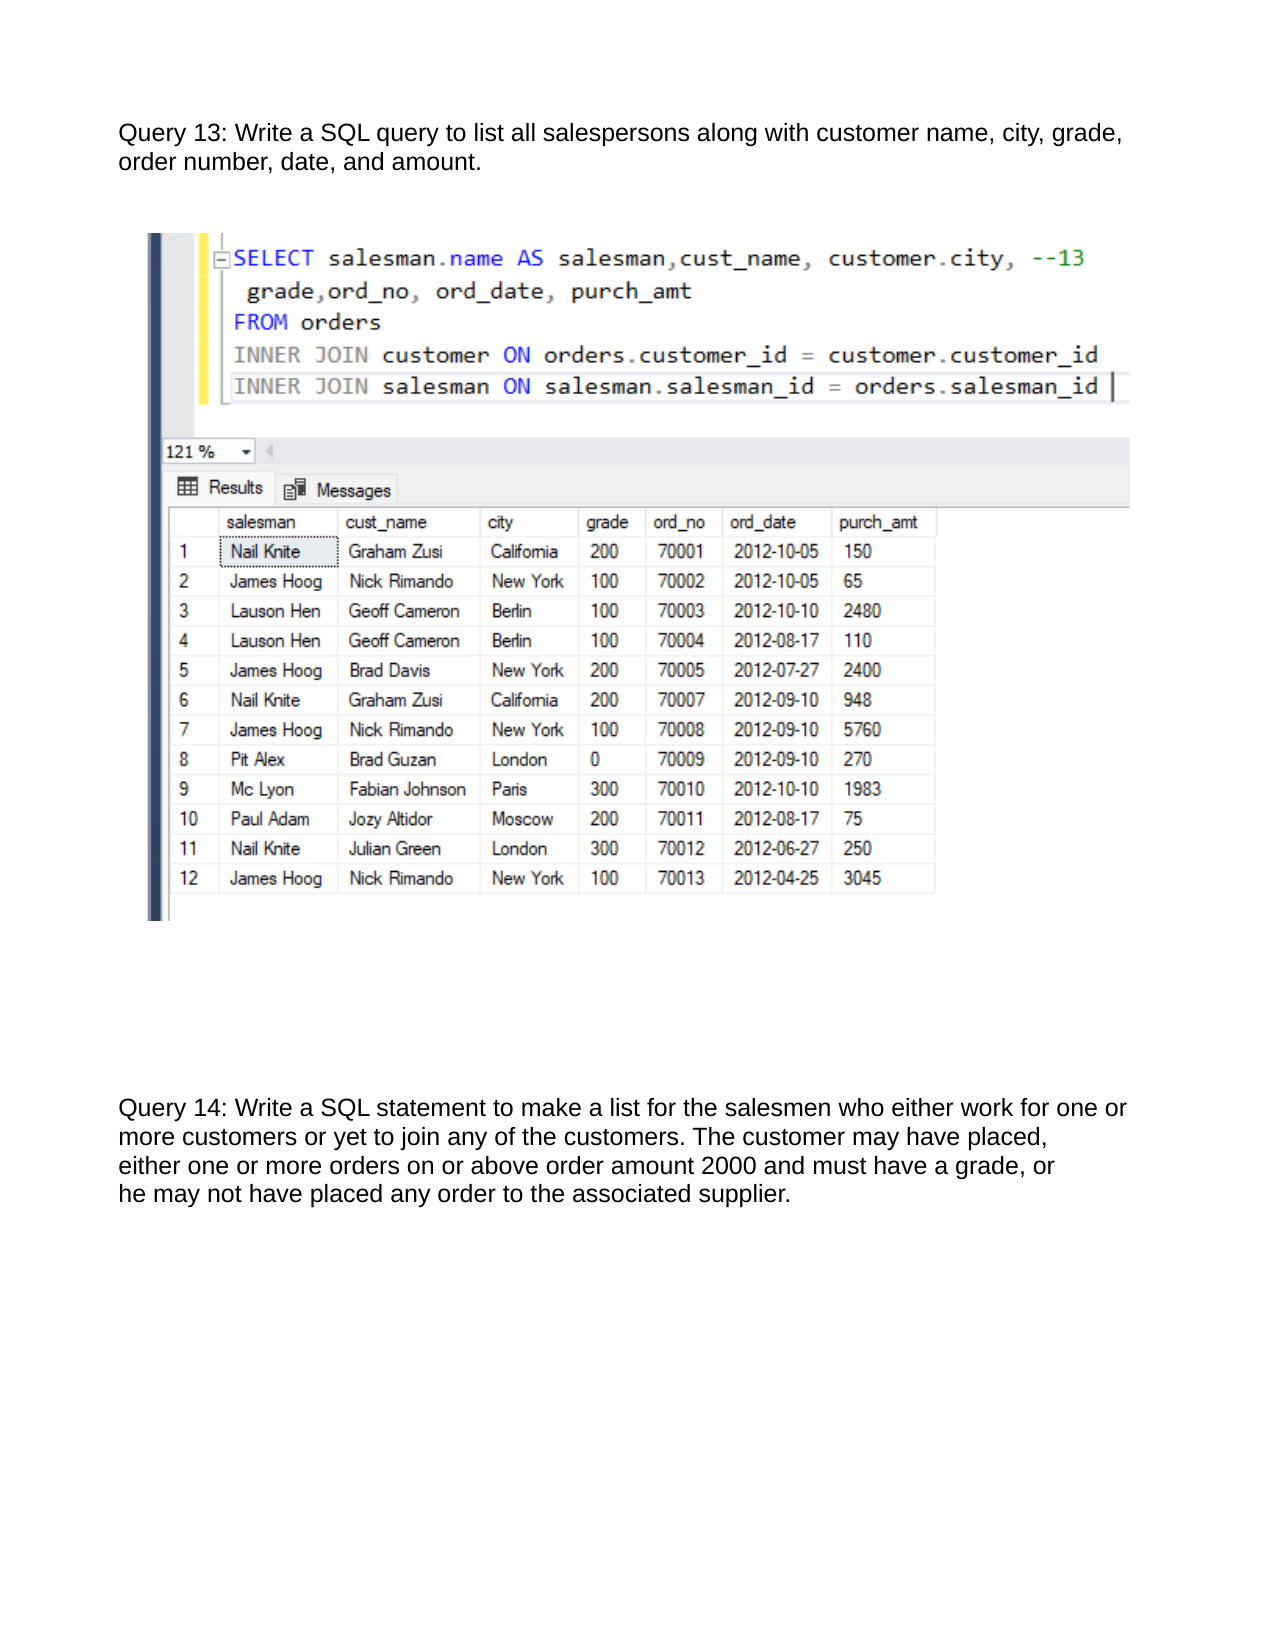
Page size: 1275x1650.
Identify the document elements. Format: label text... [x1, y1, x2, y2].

picture [145, 233, 1130, 921]
text Query 14: Write a SQL statement to make a list for the salesmen who either work for one or [118, 1093, 1157, 1122]
text either one or more orders on or above order amount 2000 and must have a grade, or [118, 1151, 1157, 1179]
text Query 13: Write a SQL query to list all salespersons along with customer name, city, grade, [118, 118, 1157, 147]
text more customers or yet to join any of the customers. The customer may have placed, [118, 1122, 1157, 1151]
text order number, date, and amount. [118, 147, 1157, 176]
text he may not have placed any order to the associated supplier. [118, 1179, 1157, 1208]
